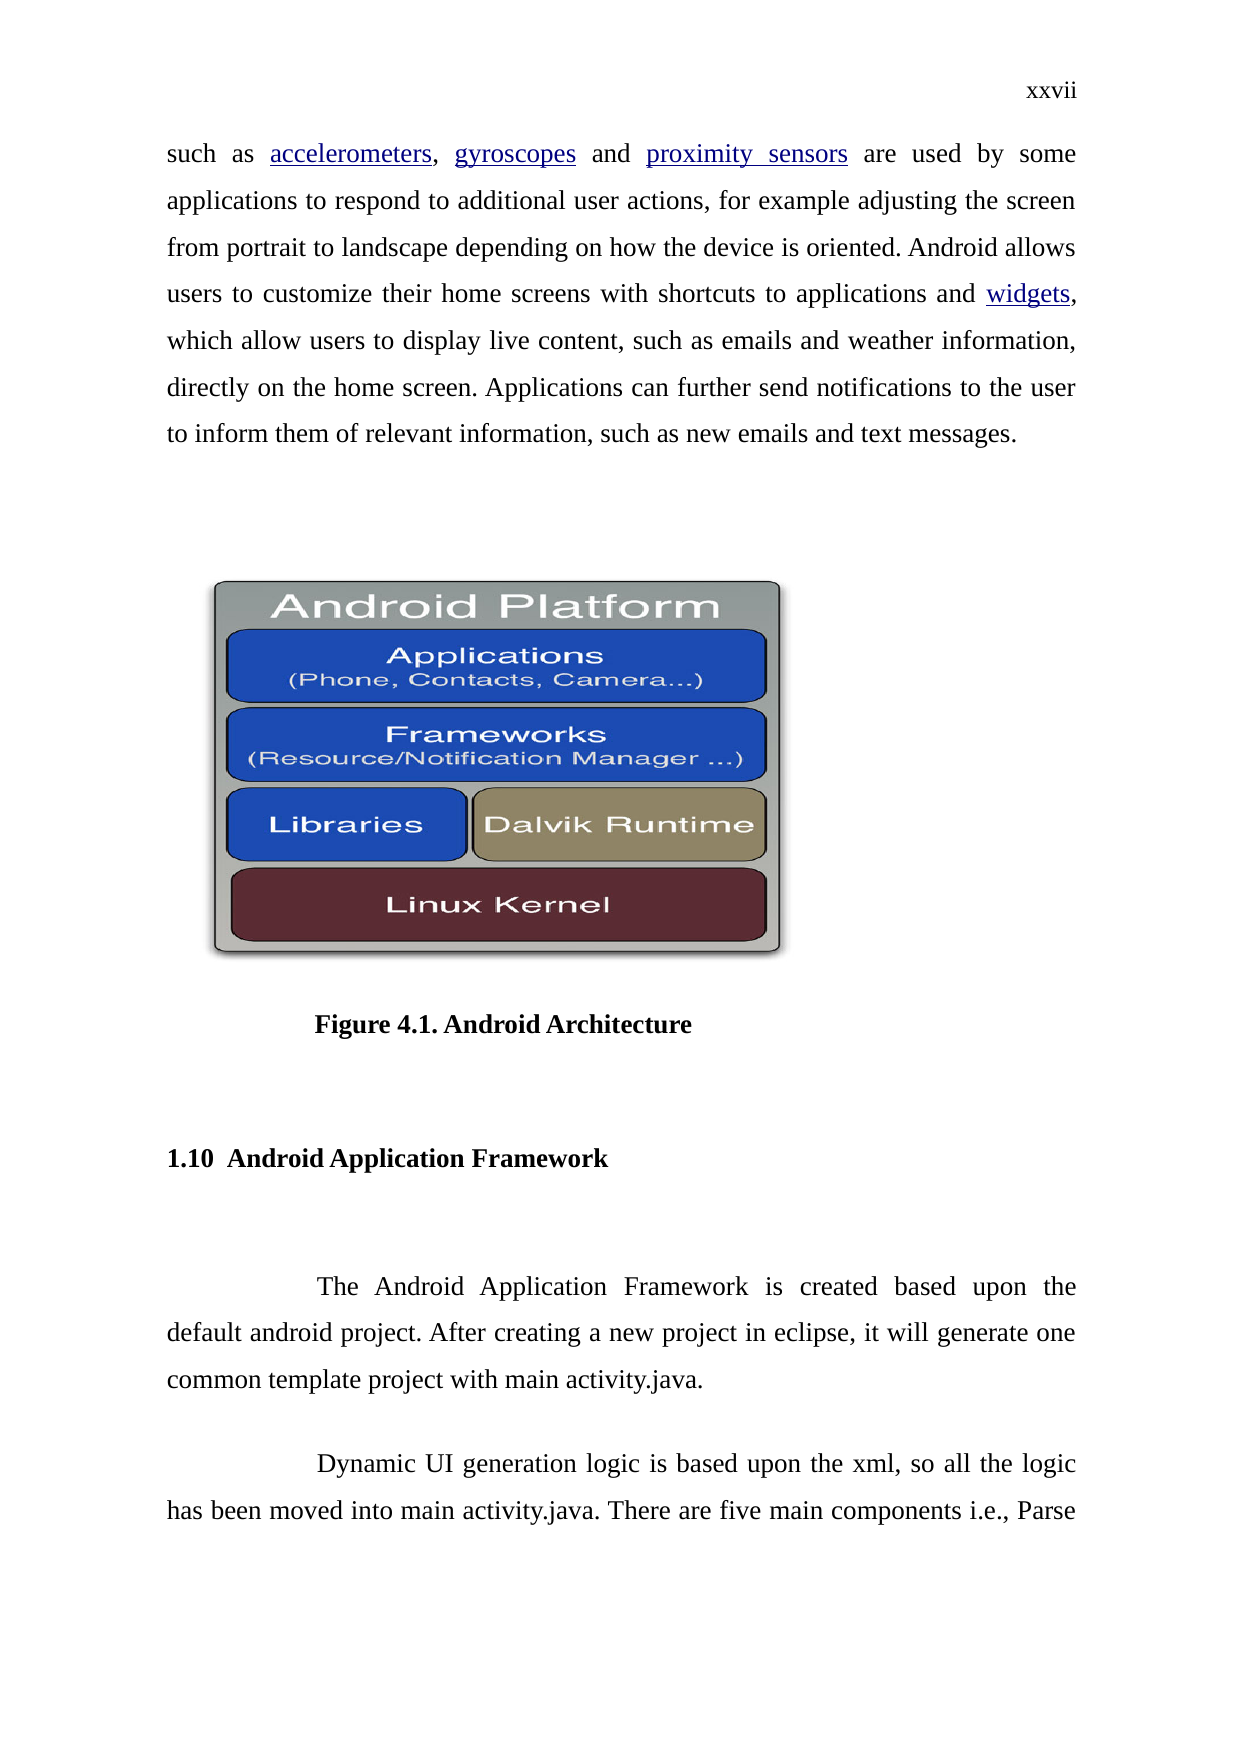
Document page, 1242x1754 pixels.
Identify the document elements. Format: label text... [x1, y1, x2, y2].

text The Android Application Framework is created based upon the default android project. After creating a new project in eclipse, it will generate one common template project with main activity.java. [167, 1269, 1077, 1394]
text Dynamic UI generation logic is based upon the xml, so all the logic has been moved into main activity.java. There are five main components i.e., Parse [167, 1447, 1077, 1525]
subtitle Android Application Framework [167, 1142, 1077, 1173]
text such as accelerometers, gyroscopes and proximity sensors are used by some applications to respond to additional user actions, for example adjusting the screen from portrait to landscape depending on how the device is oriented. Android allows users to customize their home screens with shortcuts to applications and widgets, which allow users to display live content, such as emails and weather information, directly on the home screen. Applications can further send notifications to the user to inform them of relevant information, such as new emails and text messages. [167, 137, 1077, 449]
picture [181, 567, 813, 972]
text Figure 4.1. Android Architecture [270, 1008, 1077, 1039]
